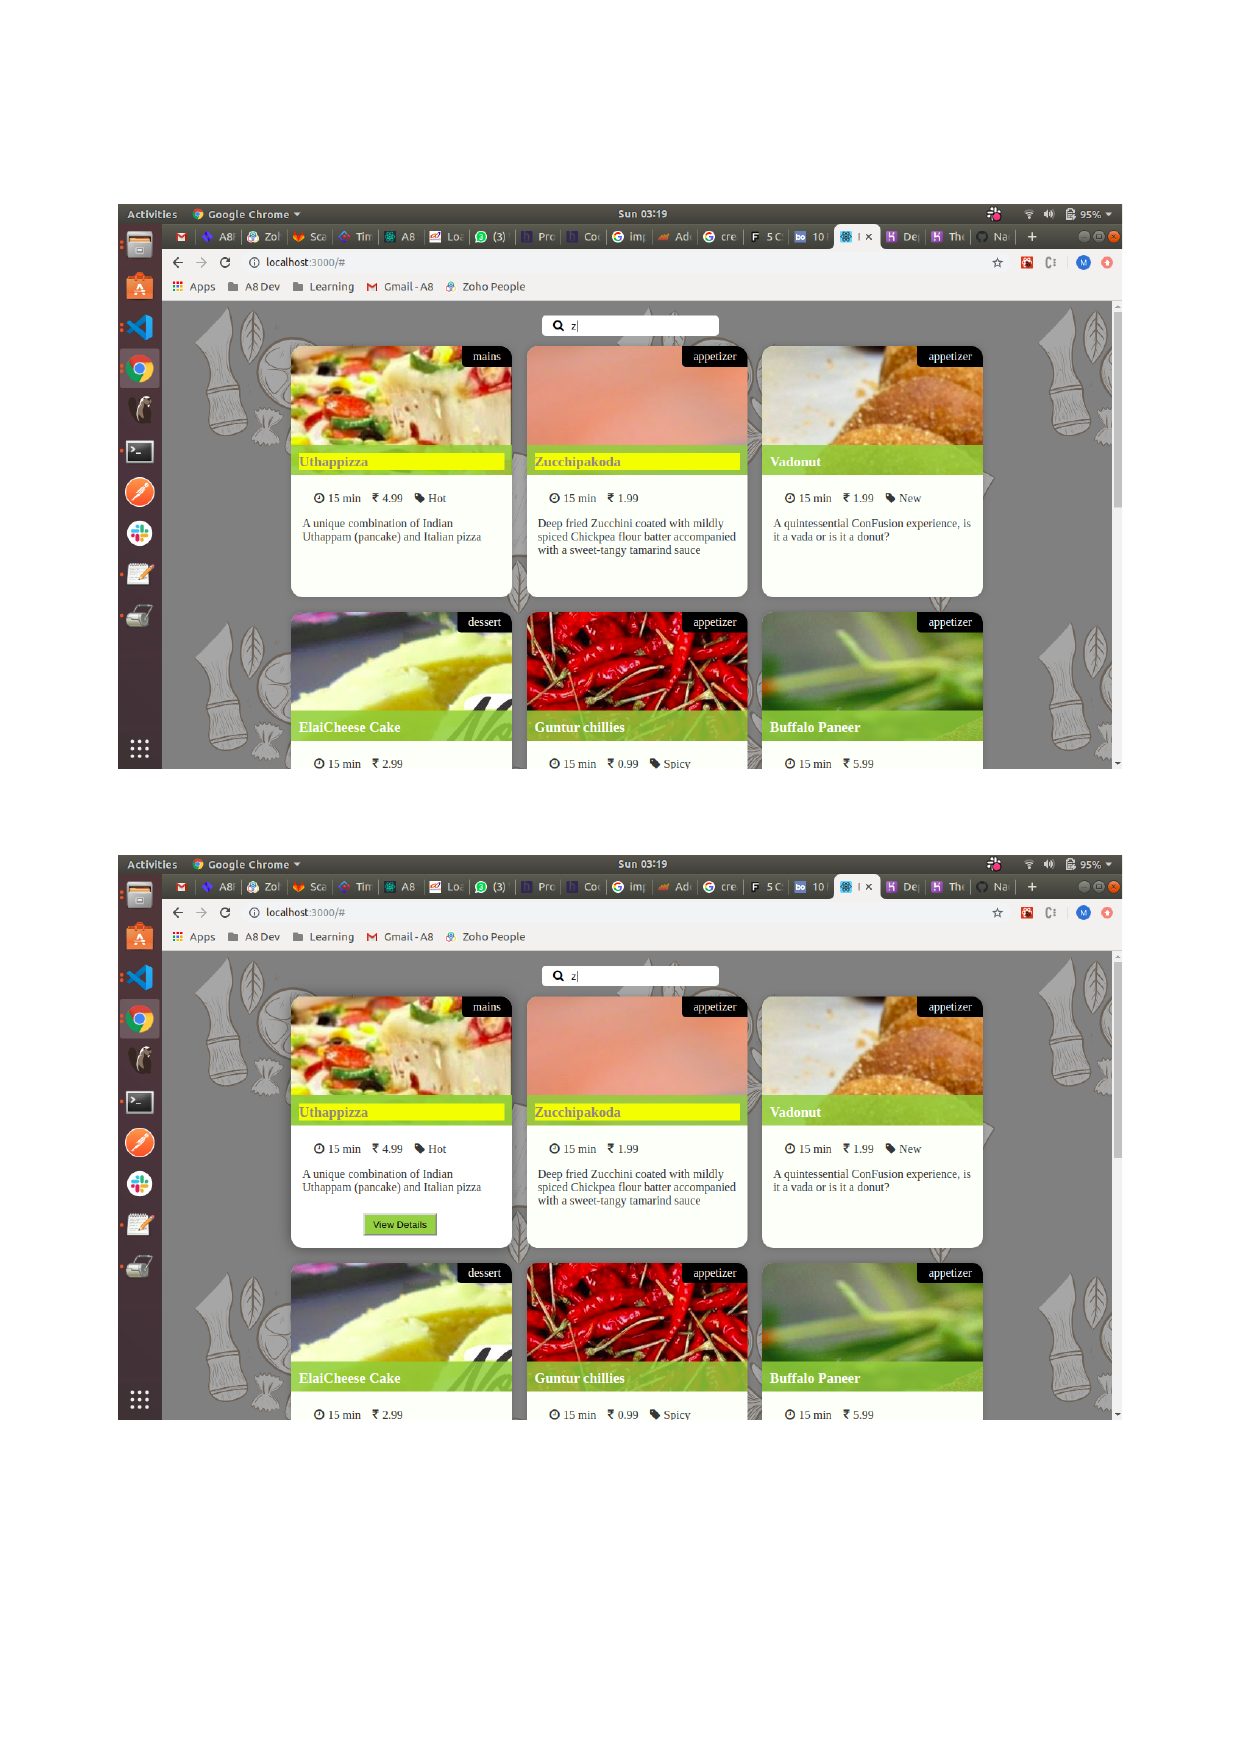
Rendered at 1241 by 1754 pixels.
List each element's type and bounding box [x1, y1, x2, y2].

picture [118, 204, 1123, 769]
picture [118, 855, 1123, 1420]
